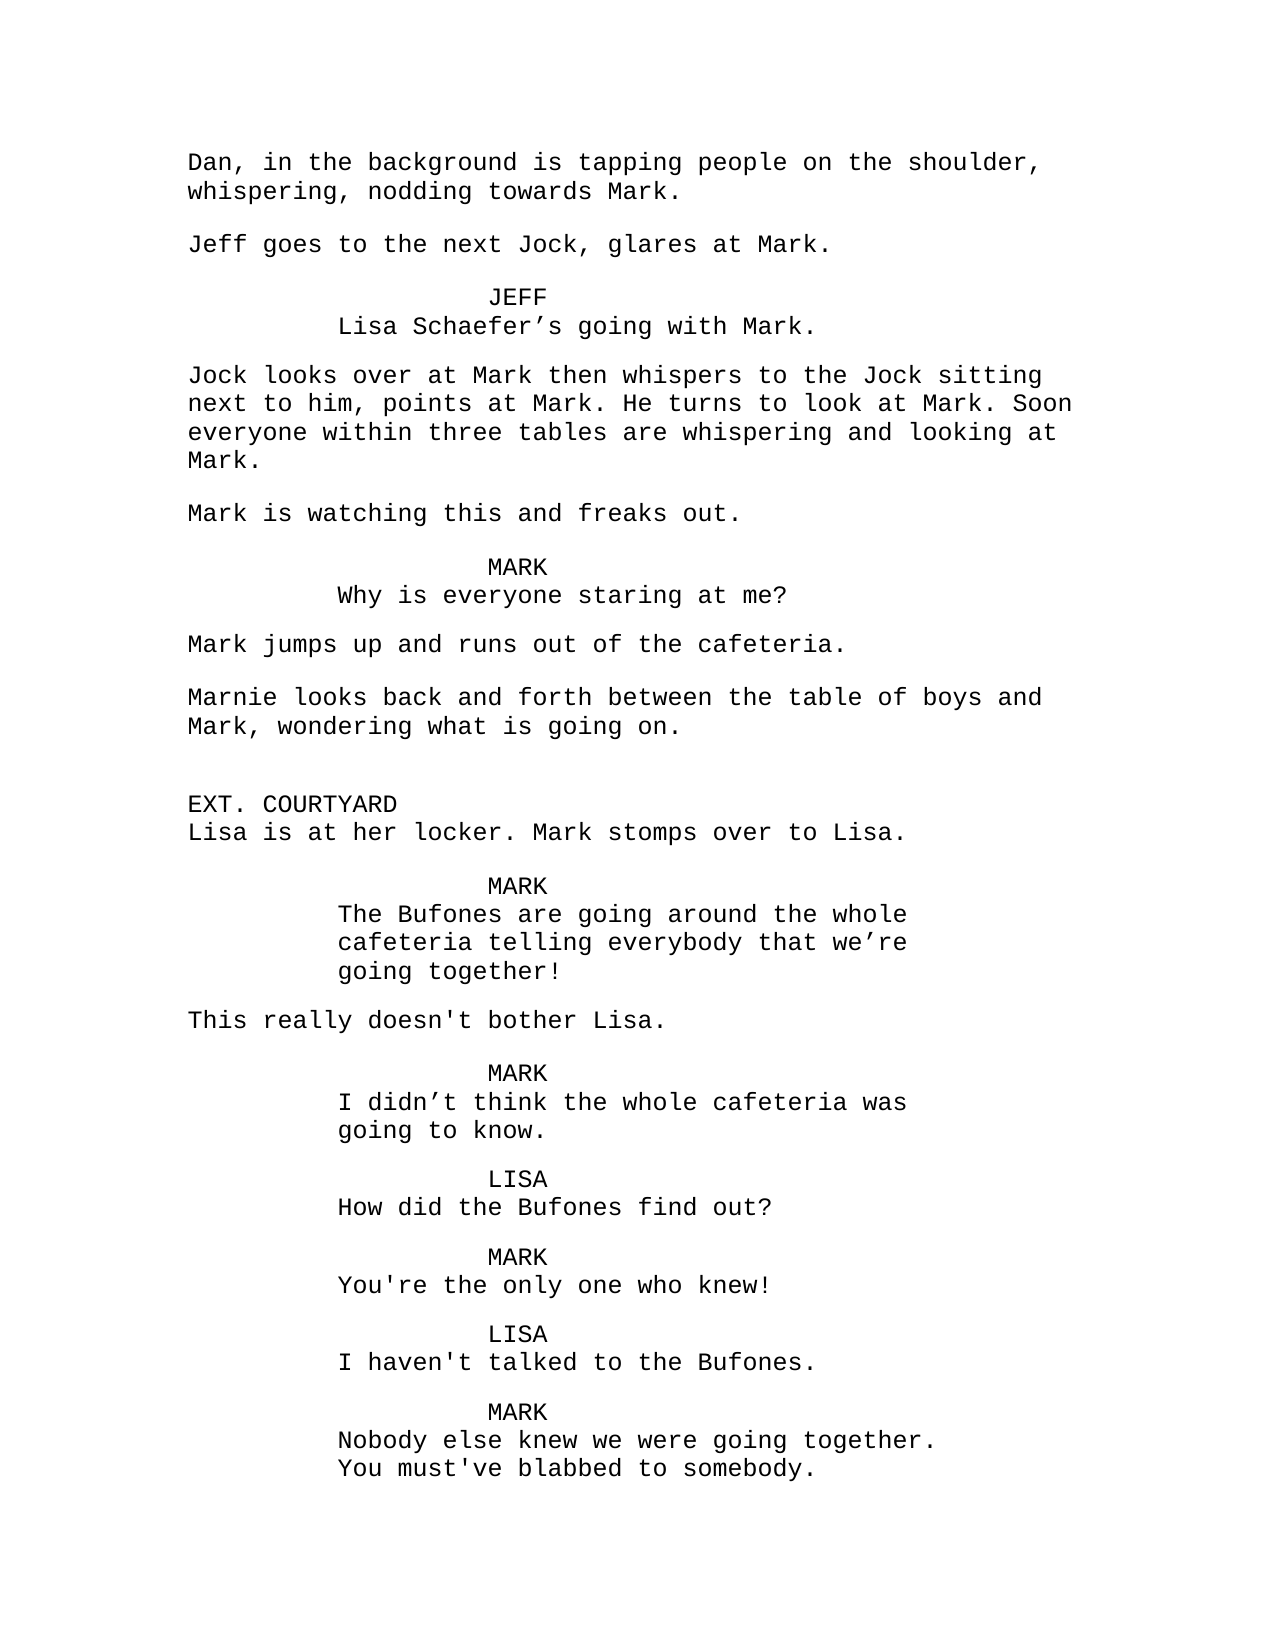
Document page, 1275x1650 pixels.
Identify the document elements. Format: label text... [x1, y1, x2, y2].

text MARK [187, 1399, 1087, 1427]
text How did the Bufones find out? [337, 1195, 937, 1223]
text Marnie looks back and forth between the table of boys and Mark, wondering what is going on. [187, 685, 1087, 742]
text MARK [187, 1061, 1087, 1089]
text LISA [187, 1322, 1087, 1350]
text Lisa is at her locker. Mark stomps over to Lisa. [187, 820, 1087, 848]
text Why is everyone staring at me? [337, 582, 937, 611]
text You're the only one who knew! [337, 1272, 937, 1301]
text MARK [187, 1244, 1087, 1272]
text Mark is watching this and freaks out. [187, 501, 1087, 529]
text Jock looks over at Mark then whispers to the Jock sitting next to him, points at Mark. He turns to look at Mark. Soon everyone within three tables are whispering and looking at Mark. [187, 362, 1087, 476]
text I haven't talked to the Bufones. [337, 1350, 937, 1378]
text Jeff goes to the next Jock, glares at Mark. [187, 232, 1087, 260]
text LISA [187, 1167, 1087, 1195]
text JEFF [187, 285, 1087, 313]
text The Bufones are going around the whole cafeteria telling everybody that we’re going together! [337, 902, 937, 987]
text Dan, in the background is tapping people on the shoulder, whispering, nodding towards Mark. [187, 150, 1087, 207]
text Nobody else knew we were going together. You must've blabbed to somebody. [337, 1427, 937, 1484]
text Lisa Schaefer’s going with Mark. [337, 313, 937, 342]
text I didn’t think the whole cafeteria was going to know. [337, 1089, 937, 1146]
text Mark jumps up and runs out of the cafeteria. [187, 632, 1087, 660]
subtitle EXT. COURTYARD [187, 792, 1087, 820]
text MARK [187, 554, 1087, 582]
text This really doesn't bother Lisa. [187, 1007, 1087, 1036]
text MARK [187, 873, 1087, 902]
